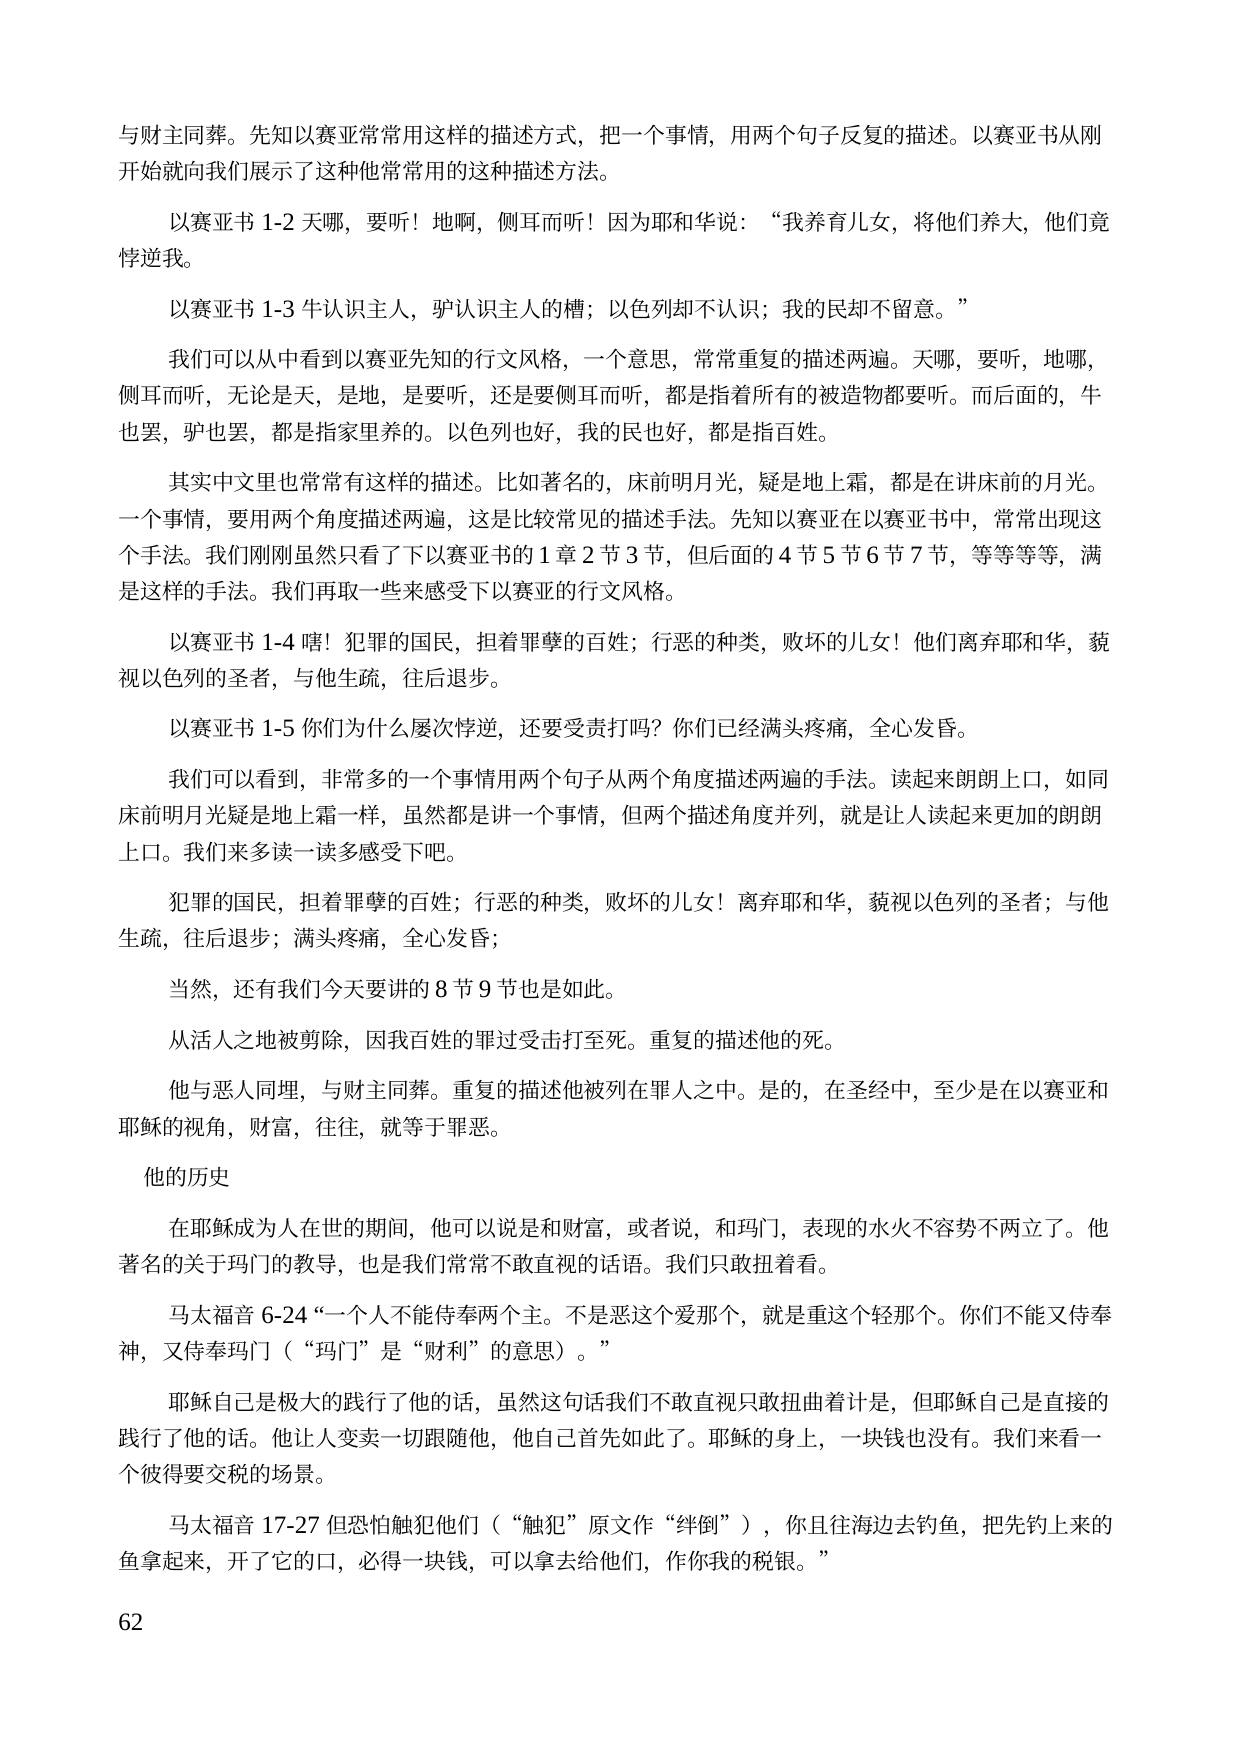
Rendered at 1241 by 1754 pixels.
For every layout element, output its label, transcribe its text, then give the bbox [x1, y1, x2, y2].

text 犯罪的国民，担着罪孽的百姓；行恶的种类，败坏的儿女！离弃耶和华，藐视以色列的圣者；与他生疏，往后退步；满头疼痛，全心发昏； [118, 885, 1122, 953]
text 他与恶人同埋，与财主同葬。重复的描述他被列在罪人之中。是的，在圣经中，至少是在以赛亚和耶稣的视角，财富，往往，就等于罪恶。 [118, 1074, 1122, 1141]
text 在耶稣成为人在世的期间，他可以说是和财富，或者说，和玛门，表现的水火不容势不两立了。他著名的关于玛门的教导，也是我们常常不敢直视的话语。我们只敢扭着看。 [118, 1211, 1122, 1279]
text 当然，还有我们今天要讲的8节9节也是如此。 [118, 972, 1122, 1004]
text 从活人之地被剪除，因我百姓的罪过受击打至死。重复的描述他的死。 [118, 1023, 1122, 1054]
text 马太福音 6-24 “一个人不能侍奉两个主。不是恶这个爱那个，就是重这个轻那个。你们不能又侍奉 神，又侍奉玛门（“玛门”是“财利”的意思）。” [118, 1298, 1122, 1366]
text 以赛亚书 1-3 牛认识主人，驴认识主人的槽；以色列却不认识；我的民却不留意。” [118, 292, 1122, 323]
text 其实中文里也常常有这样的描述。比如著名的，床前明月光，疑是地上霜，都是在讲床前的月光。一个事情，要用两个角度描述两遍，这是比较常见的描述手法。先知以赛亚在以赛亚书中，常常出现这个手法。我们刚刚虽然只看了下以赛亚书的1章2节3节，但后面的4节5节6节7节，等等等等，满是这样的手法。我们再取一些来感受下以赛亚的行文风格。 [118, 466, 1122, 606]
text 以赛亚书 1-2 天哪，要听！地啊，侧耳而听！因为耶和华说：“我养育儿女，将他们养大，他们竟悖逆我。 [118, 205, 1122, 273]
text 与财主同葬。先知以赛亚常常用这样的描述方式，把一个事情，用两个句子反复的描述。以赛亚书从刚开始就向我们展示了这种他常常用的这种描述方法。 [118, 118, 1122, 186]
text 我们可以从中看到以赛亚先知的行文风格，一个意思，常常重复的描述两遍。天哪，要听，地哪，侧耳而听，无论是天，是地，是要听，还是要侧耳而听，都是指着所有的被造物都要听。而后面的，牛也罢，驴也罢，都是指家里养的。以色列也好，我的民也好，都是指百姓。 [118, 343, 1122, 446]
text 以赛亚书 1-4 嗐！犯罪的国民，担着罪孽的百姓；行恶的种类，败坏的儿女！他们离弃耶和华，藐视以色列的圣者，与他生疏，往后退步。 [118, 625, 1122, 692]
text 耶稣自己是极大的践行了他的话，虽然这句话我们不敢直视只敢扭曲着计是，但耶稣自己是直接的践行了他的话。他让人变卖一切跟随他，他自己首先如此了。耶稣的身上，一块钱也没有。我们来看一个彼得要交税的场景。 [118, 1385, 1122, 1489]
text 他的历史 [118, 1161, 1122, 1192]
text 我们可以看到，非常多的一个事情用两个句子从两个角度描述两遍的手法。读起来朗朗上口，如同床前明月光疑是地上霜一样，虽然都是讲一个事情，但两个描述角度并列，就是让人读起来更加的朗朗上口。我们来多读一读多感受下吧。 [118, 762, 1122, 866]
text 以赛亚书 1-5 你们为什么屡次悖逆，还要受责打吗？你们已经满头疼痛，全心发昏。 [118, 712, 1122, 743]
text 马太福音 17-27 但恐怕触犯他们（“触犯”原文作“绊倒”），你且往海边去钓鱼，把先钓上来的鱼拿起来，开了它的口，必得一块钱，可以拿去给他们，作你我的税银。” [118, 1508, 1122, 1576]
